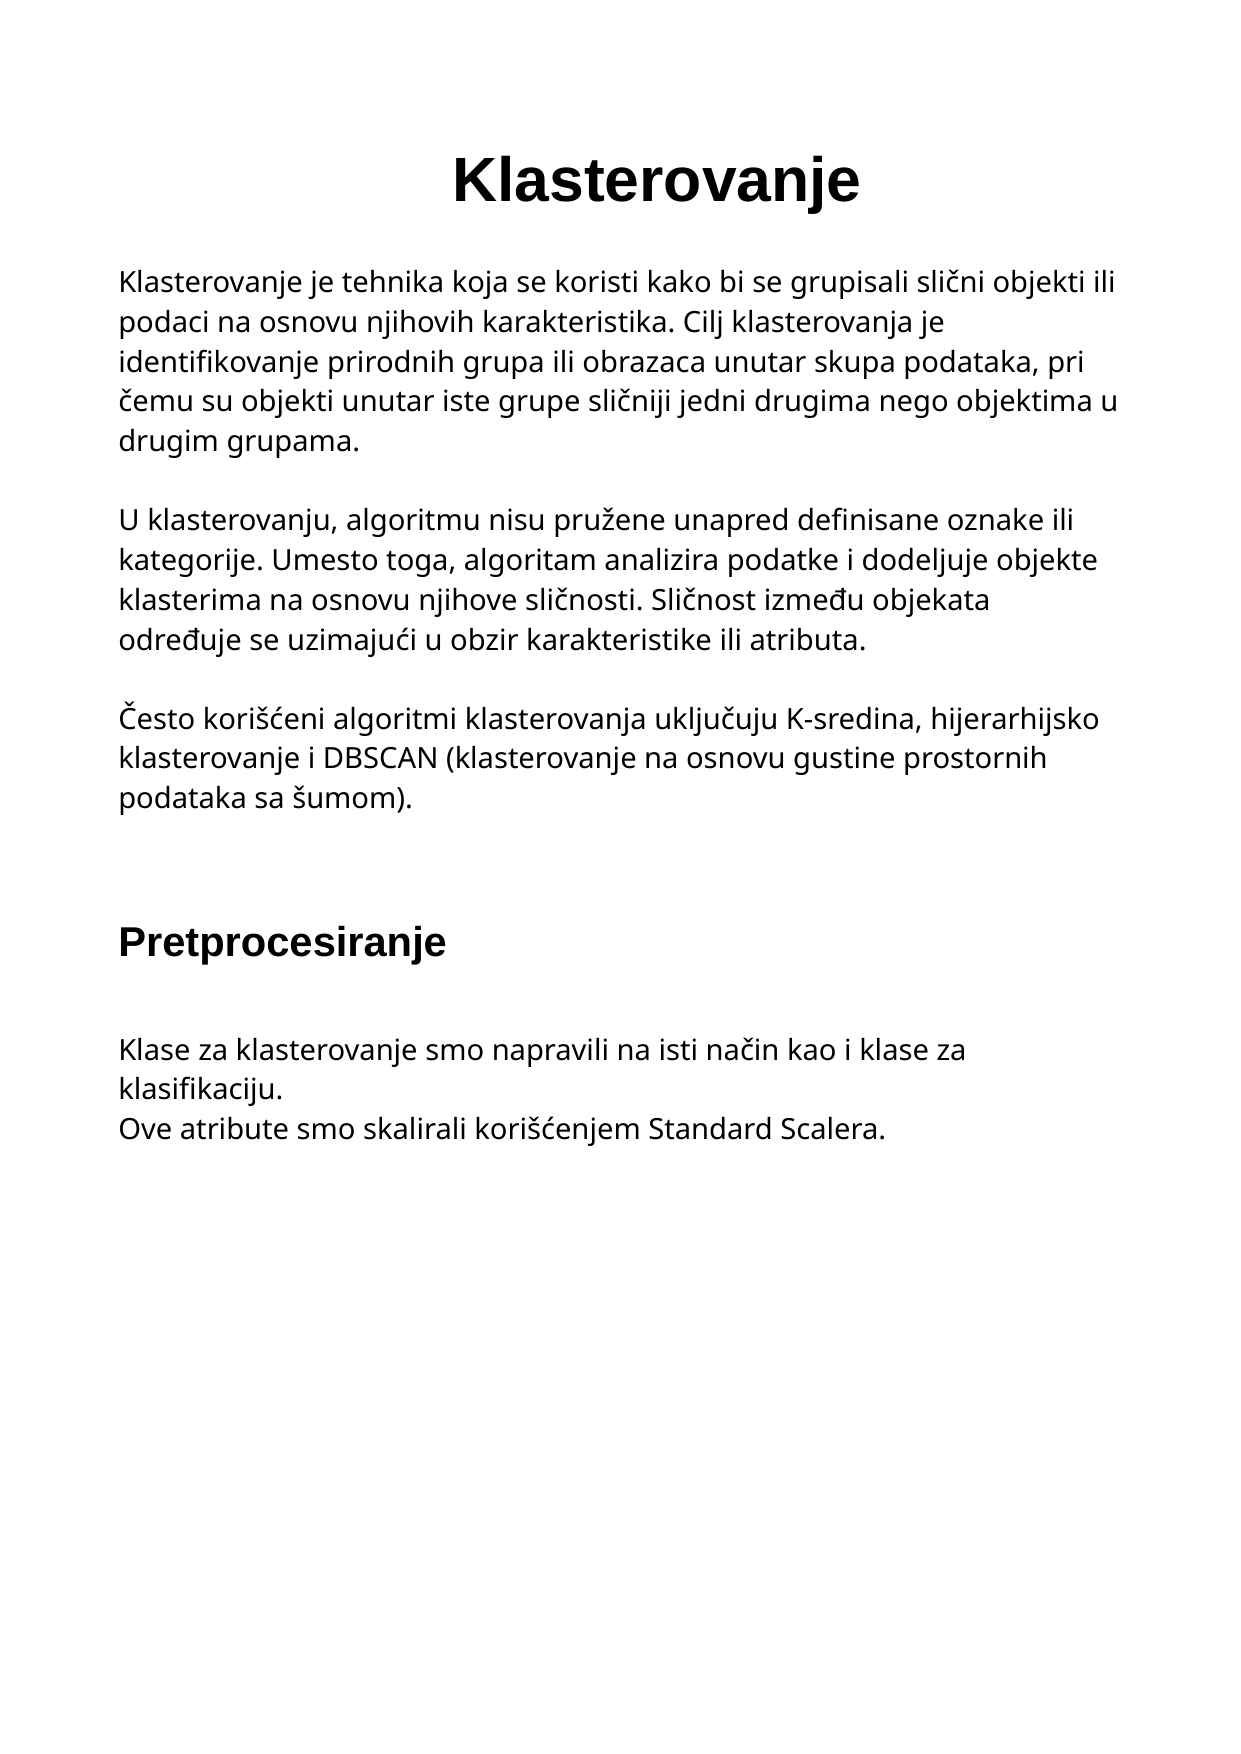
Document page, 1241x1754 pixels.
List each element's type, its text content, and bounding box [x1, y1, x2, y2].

subtitle Klasterovanje [118, 143, 1122, 215]
text Ove atribute smo skalirali korišćenjem Standard Scalera. [118, 1108, 1122, 1148]
text Klasterovanje je tehnika koja se koristi kako bi se grupisali slični objekti ili podaci na osnovu njihovih karakteristika. Cilj klasterovanja je identifikovanje prirodnih grupa ili obrazaca unutar skupa podataka, pri čemu su objekti unutar iste grupe sličniji jedni drugima nego objektima u drugim grupama. [118, 262, 1122, 460]
subtitle Pretprocesiranje [118, 917, 1122, 965]
text U klasterovanju, algoritmu nisu pružene unapred definisane oznake ili kategorije. Umesto toga, algoritam analizira podatke i dodeljuje objekte klasterima na osnovu njihove sličnosti. Sličnost između objekata određuje se uzimajući u obzir karakteristike ili atributa. [118, 500, 1122, 658]
text Često korišćeni algoritmi klasterovanja uključuju K-sredina, hijerarhijsko klasterovanje i DBSCAN (klasterovanje na osnovu gustine prostornih podataka sa šumom). [118, 698, 1122, 817]
text Klase za klasterovanje smo napravili na isti način kao i klase za klasifikaciju. [118, 1029, 1122, 1108]
